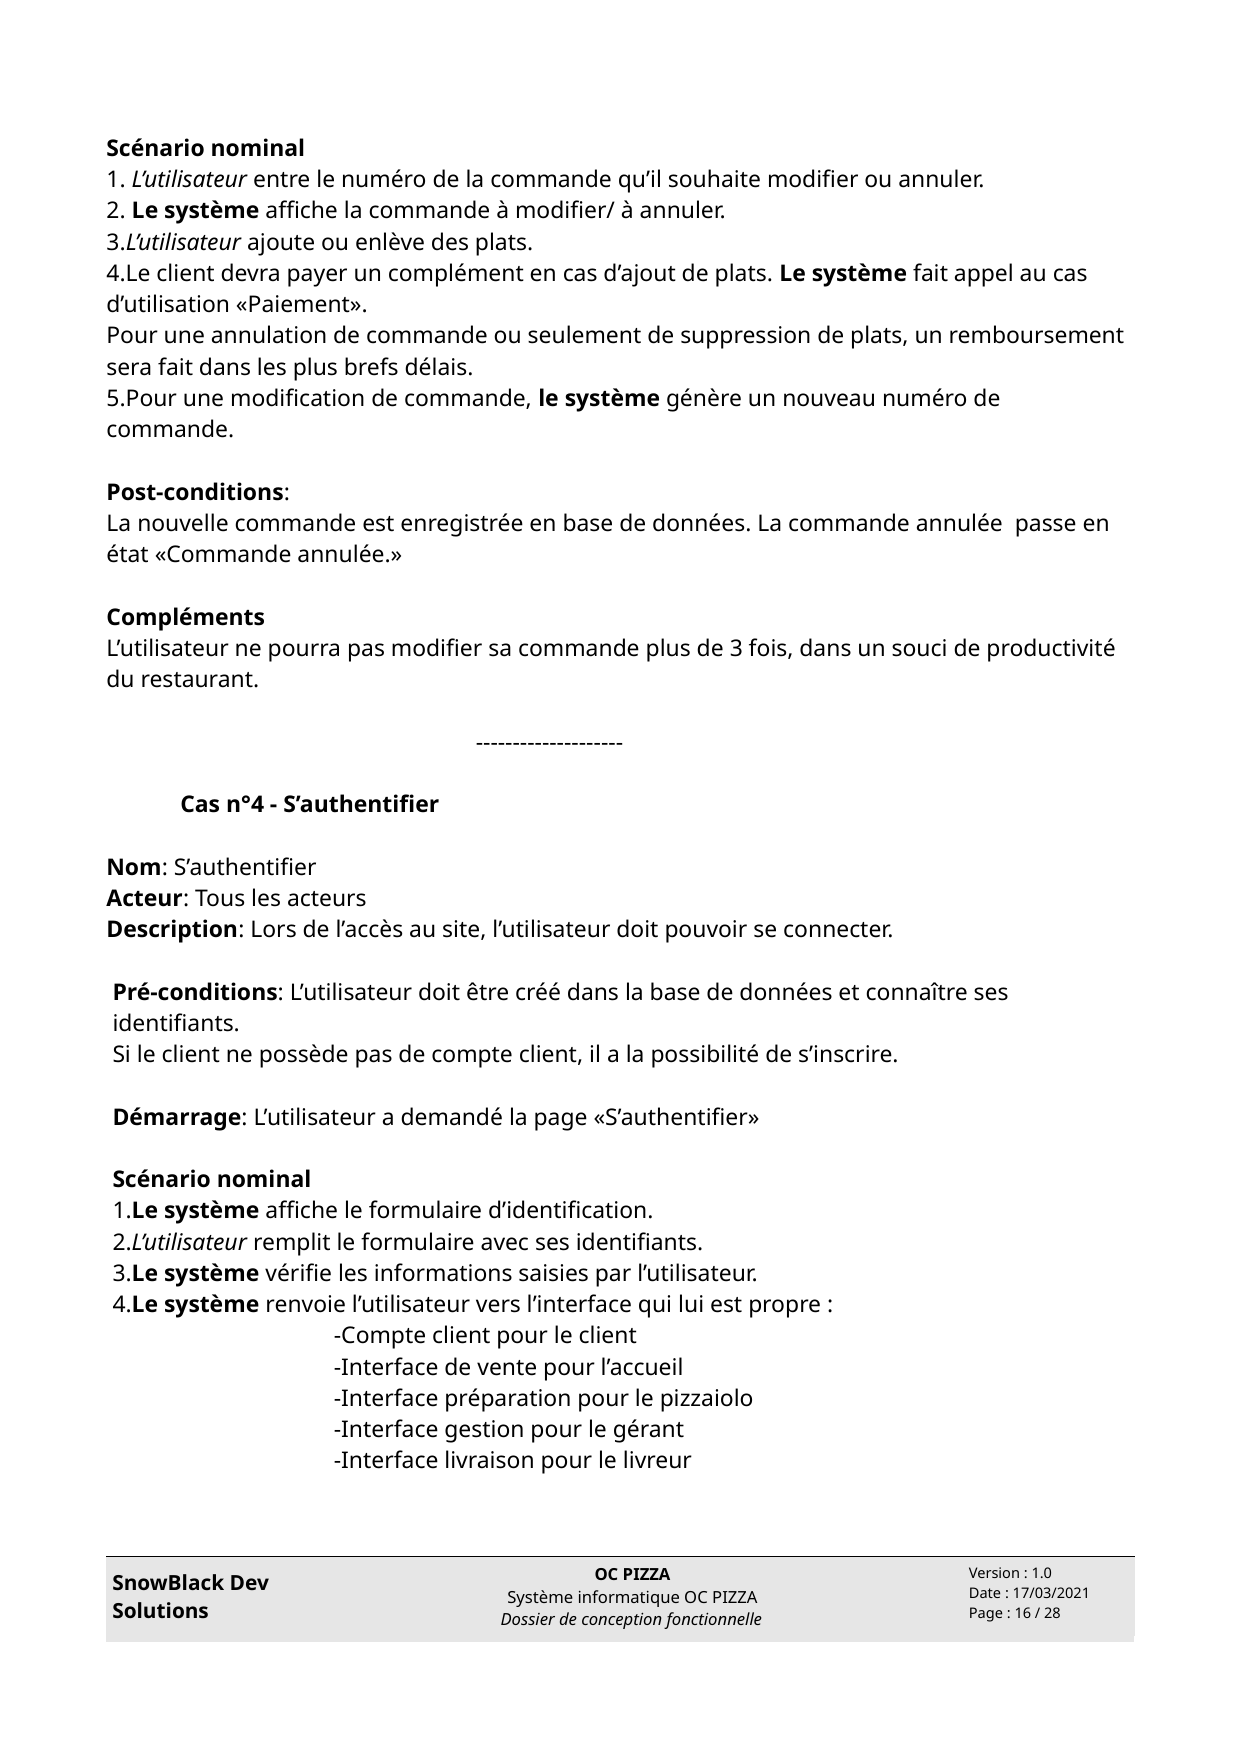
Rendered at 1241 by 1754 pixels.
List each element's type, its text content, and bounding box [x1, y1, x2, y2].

text -Interface livraison pour le livreur [112, 1444, 1134, 1475]
text Démarrage: L’utilisateur a demandé la page «S’authentifier» [112, 1100, 1134, 1132]
text Acteur: Tous les acteurs [106, 882, 1134, 913]
text 3.L’utilisateur ajoute ou enlève des plats. [106, 225, 1134, 257]
text Pré-conditions: L’utilisateur doit être créé dans la base de données et connaître ses identifiants. [112, 975, 1134, 1038]
text La nouvelle commande est enregistrée en base de données. La commande annulée passe en état «Commande annulée.» [106, 507, 1134, 569]
text 2. Le système affiche la commande à modifier/ à annuler. [106, 194, 1134, 225]
text 2.L’utilisateur remplit le formulaire avec ses identifiants. [112, 1225, 1134, 1257]
text L’utilisateur ne pourra pas modifier sa commande plus de 3 fois, dans un souci de productivité du restaurant. [106, 632, 1134, 694]
text 1.Le système affiche le formulaire d’identification. [112, 1194, 1134, 1225]
text Si le client ne possède pas de compte client, il a la possibilité de s’inscrire. [112, 1038, 1134, 1069]
text 4.Le système renvoie l’utilisateur vers l’interface qui lui est propre : [112, 1288, 1134, 1319]
text -Interface préparation pour le pizzaiolo [112, 1382, 1134, 1413]
text 5.Pour une modification de commande, le système génère un nouveau numéro de commande. [106, 382, 1134, 444]
text -Interface de vente pour l’accueil [112, 1350, 1134, 1382]
text -------------------- [106, 725, 1134, 757]
text Pour une annulation de commande ou seulement de suppression de plats, un remboursement sera fait dans les plus brefs délais. [106, 319, 1134, 382]
text Compléments [106, 600, 1134, 632]
text Post-conditions: [106, 475, 1134, 507]
text 3.Le système vérifie les informations saisies par l’utilisateur. [112, 1257, 1134, 1288]
text -Compte client pour le client [112, 1319, 1134, 1350]
text Scénario nominal [106, 132, 1134, 163]
text Scénario nominal [112, 1163, 1134, 1194]
text 4.Le client devra payer un complément en cas d’ajout de plats. Le système fait appel au cas d’utilisation «Paiement». [106, 257, 1134, 319]
text 1. L’utilisateur entre le numéro de la commande qu’il souhaite modifier ou annuler. [106, 163, 1134, 194]
text Description: Lors de l’accès au site, l’utilisateur doit pouvoir se connecter. [106, 913, 1134, 944]
text -Interface gestion pour le gérant [112, 1413, 1134, 1444]
text Nom: S’authentifier [106, 850, 1134, 882]
text Cas n°4 - S’authentifier [106, 788, 1134, 819]
